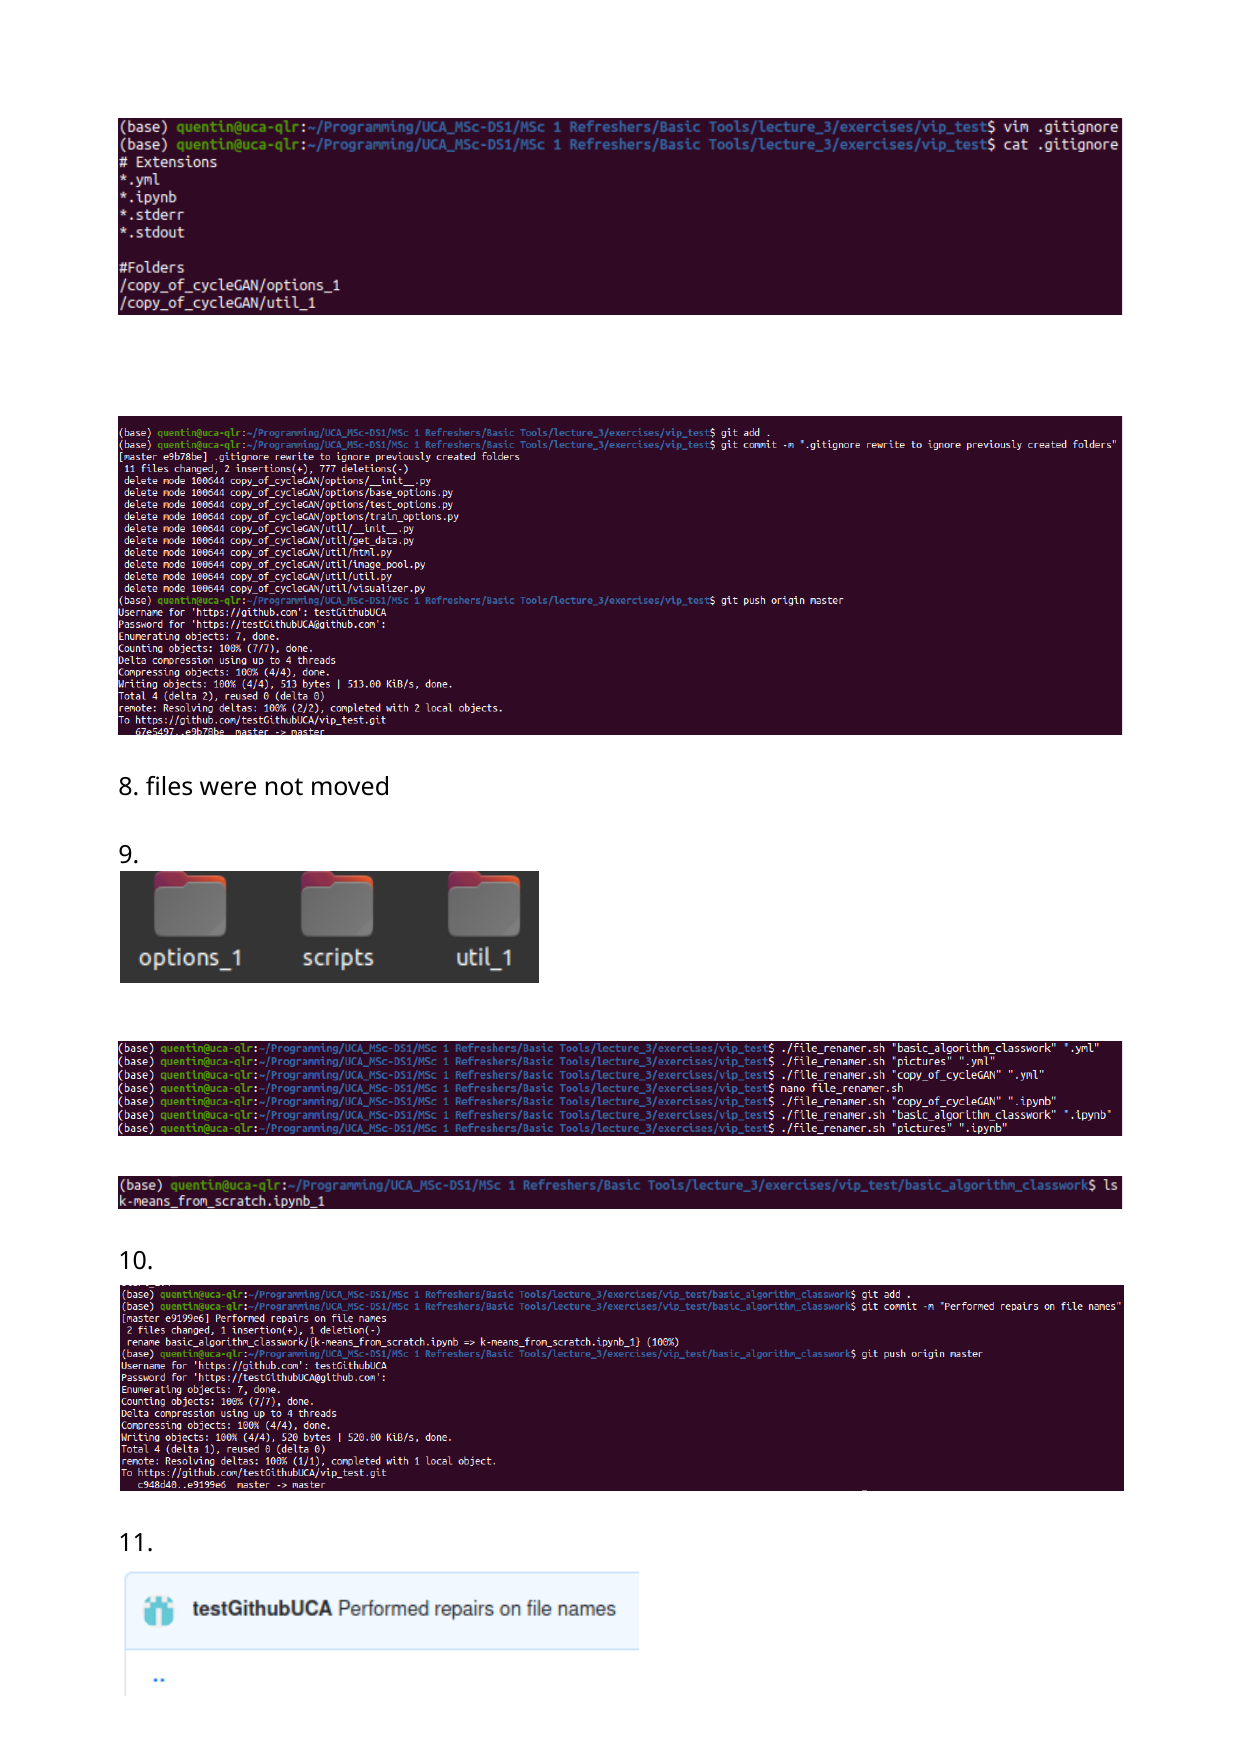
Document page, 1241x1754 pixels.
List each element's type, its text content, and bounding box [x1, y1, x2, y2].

picture [120, 1285, 1124, 1491]
picture [118, 118, 1123, 315]
text 8. files were not moved [118, 769, 1122, 803]
picture [120, 871, 539, 983]
picture [120, 1561, 639, 1696]
text 11. [118, 1525, 1122, 1559]
picture [118, 416, 1123, 735]
picture [118, 1041, 1123, 1136]
text 10. [118, 1243, 1122, 1277]
picture [118, 1176, 1123, 1209]
text 9. [118, 837, 1122, 871]
